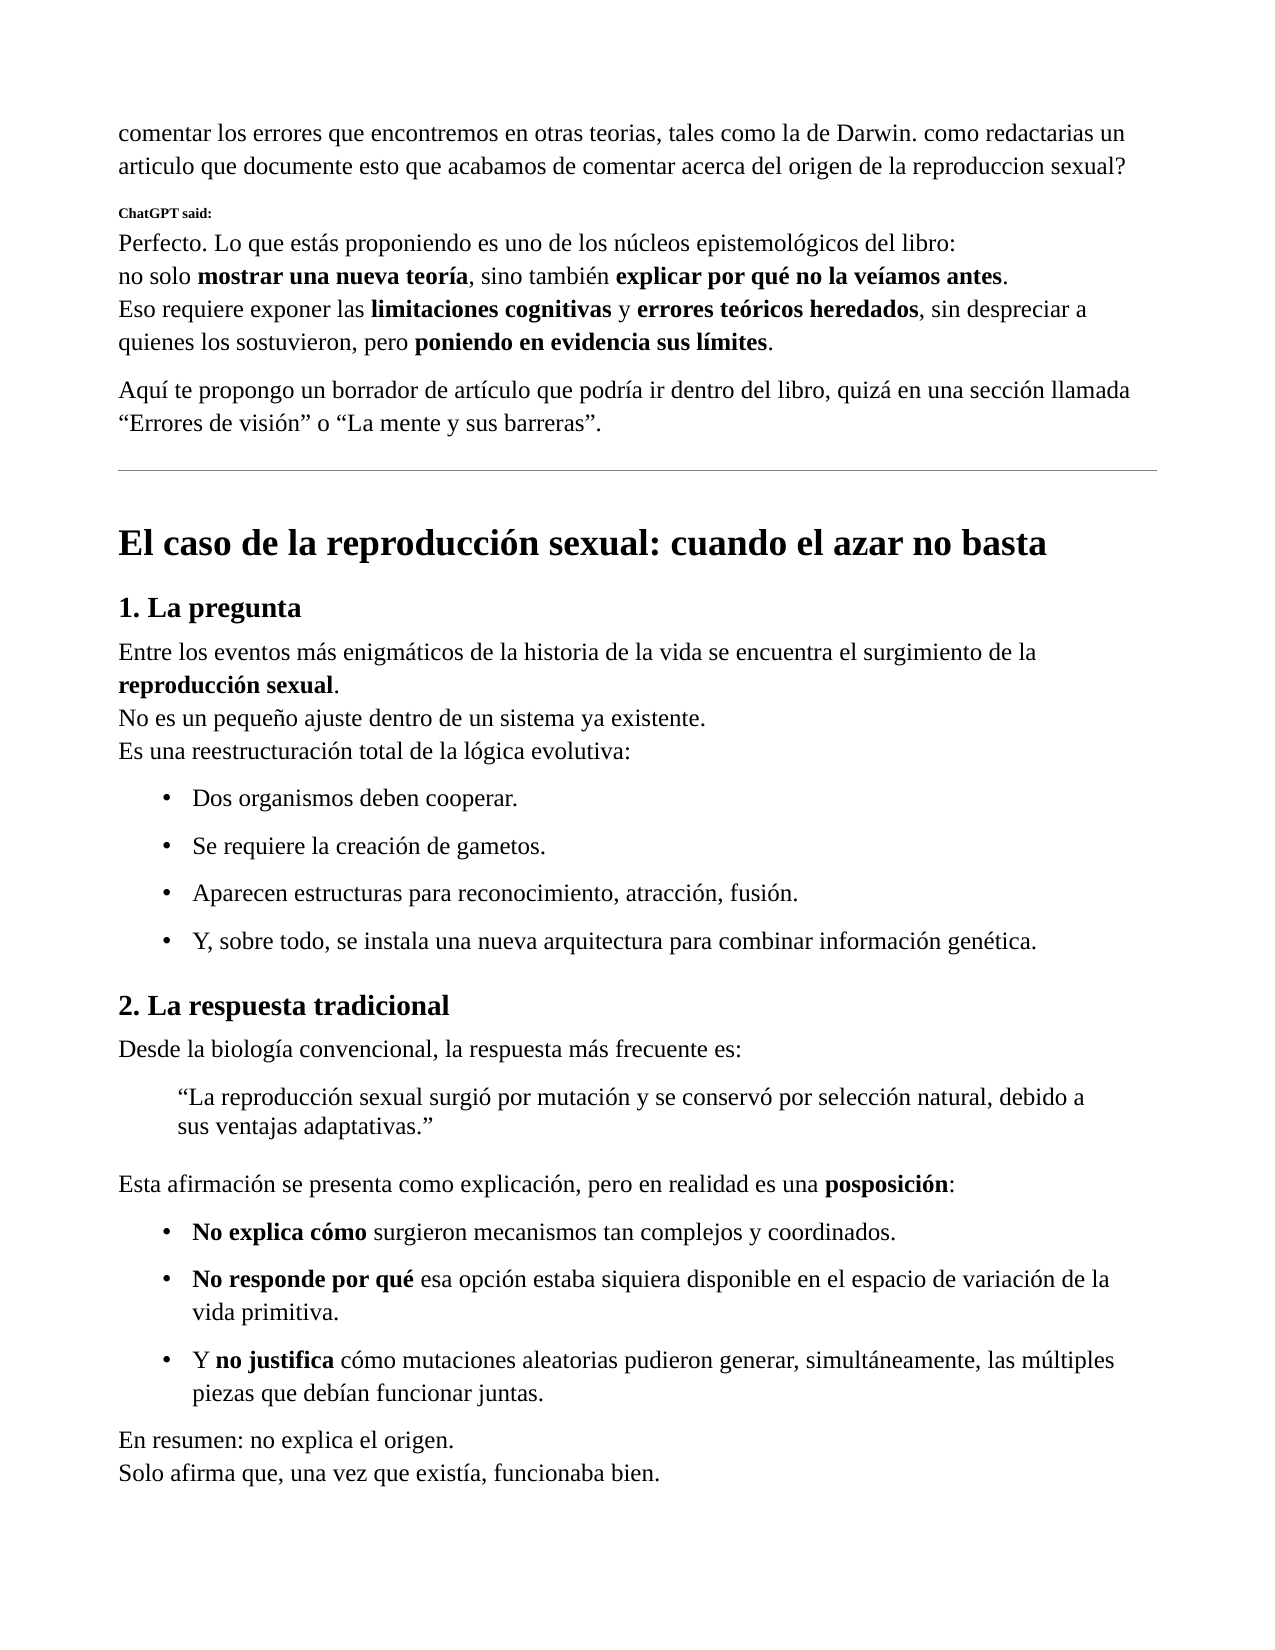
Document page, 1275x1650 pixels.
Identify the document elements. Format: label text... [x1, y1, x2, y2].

subtitle ChatGPT said: [118, 205, 1157, 222]
list Se requiere la creación de gametos. [162, 831, 1157, 860]
list No explica cómo surgieron mecanismos tan complejos y coordinados. [162, 1217, 1157, 1245]
subtitle 1. La pregunta [118, 591, 1157, 624]
list Dos organismos deben cooperar. [162, 783, 1157, 812]
list Aparecen estructuras para reconocimiento, atracción, fusión. [162, 878, 1157, 907]
text En resumen: no explica el origen. Solo afirma que, una vez que existía, funcionaba bien. [118, 1425, 1157, 1487]
list Y, sobre todo, se instala una nueva arquitectura para combinar información genética. [162, 926, 1157, 955]
text Esta afirmación se presenta como explicación, pero en realidad es una posposición: [118, 1169, 1157, 1198]
list Y no justifica cómo mutaciones aleatorias pudieron generar, simultáneamente, las múltiples piezas que debían funcionar juntas. [162, 1345, 1157, 1407]
text Desde la biología convencional, la respuesta más frecuente es: [118, 1034, 1157, 1063]
subtitle El caso de la reproducción sexual: cuando el azar no basta [118, 520, 1157, 563]
text “La reproducción sexual surgió por mutación y se conservó por selección natural, debido a sus ventajas adaptativas.” [177, 1082, 1098, 1139]
text Entre los eventos más enigmáticos de la historia de la vida se encuentra el surgimiento de la reproducción sexual. No es un pequeño ajuste dentro de un sistema ya existente. Es una reestructuración total de la lógica evolutiva: [118, 637, 1157, 764]
subtitle 2. La respuesta tradicional [118, 988, 1157, 1022]
text Aquí te propongo un borrador de artículo que podría ir dentro del libro, quizá en una sección llamada “Errores de visión” o “La mente y sus barreras”. [118, 375, 1157, 436]
list No responde por qué esa opción estaba siquiera disponible en el espacio de variación de la vida primitiva. [162, 1264, 1157, 1326]
text Perfecto. Lo que estás proponiendo es uno de los núcleos epistemológicos del libro: no solo mostrar una nueva teoría, sino también explicar por qué no la veíamos antes. Eso requiere exponer las limitaciones cognitivas y errores teóricos heredados, sin despreciar a quienes los sostuvieron, pero poniendo en evidencia sus límites. [118, 228, 1157, 356]
text comentar los errores que encontremos en otras teorias, tales como la de Darwin. como redactarias un articulo que documente esto que acabamos de comentar acerca del origen de la reproduccion sexual? [118, 118, 1157, 180]
